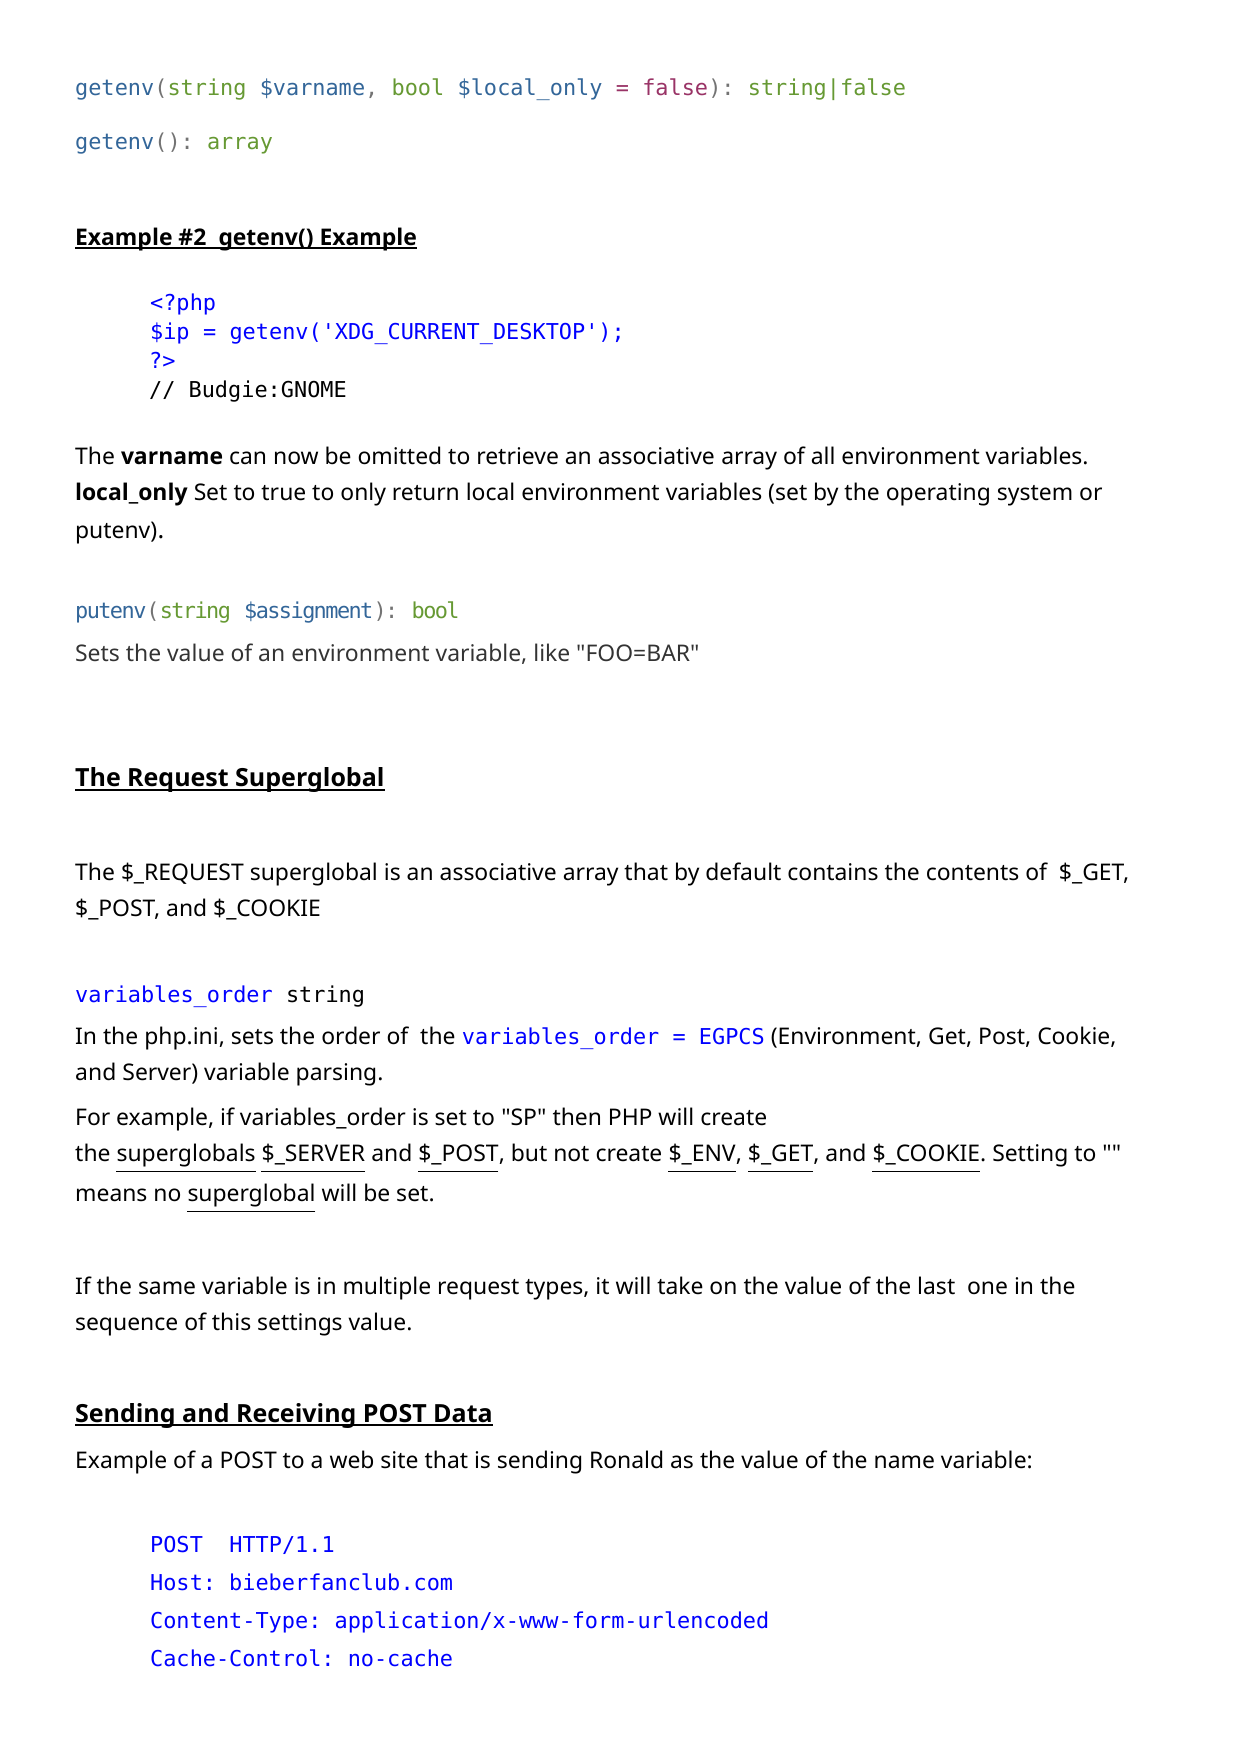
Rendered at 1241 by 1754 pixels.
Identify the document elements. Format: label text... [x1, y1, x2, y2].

text getenv(string $varname, bool $local_only = false): string|false [75, 75, 1166, 101]
text local_only Set to true to only return local environment variables (set by the operating system or putenv). [75, 476, 1166, 546]
text Example of a POST to a web site that is sending Ronald as the value of the name variable: [75, 1444, 1166, 1475]
text getenv(): array [75, 129, 1166, 155]
text Host: bieberfanclub.com [150, 1570, 1166, 1596]
text Cache-Control: no-cache [150, 1646, 1166, 1672]
text variables_order string [75, 982, 1166, 1007]
text Sets the value of an environment variable, like "FOO=BAR" [75, 637, 1166, 668]
text The $_REQUEST superglobal is an associative array that by default contains the contents of $_GET, $_POST, and $_COOKIE [75, 856, 1166, 923]
text ?> [75, 348, 1166, 374]
text putenv(string $assignment): bool [75, 598, 1166, 624]
text <?php $ip = getenv('XDG_CURRENT_DESKTOP'); [150, 290, 1166, 344]
text The varname can now be omitted to retrieve an associative array of all environment variables. [75, 440, 1166, 471]
text In the php.ini, sets the order of the variables_order = EGPCS (Environment, Get, Post, Cookie, and Server) variable parsing. [75, 1020, 1166, 1087]
text Content-Type: application/x-www-form-urlencoded [150, 1608, 1166, 1634]
text The Request Superglobal [75, 760, 1166, 794]
text Sending and Receiving POST Data [75, 1396, 1166, 1430]
text Example #2 getenv() Example [75, 221, 1166, 252]
text POST HTTP/1.1 [150, 1532, 1166, 1557]
text For example, if variables_order is set to "SP" then PHP will create the superglobals $_SERVER and $_POST, but not create $_ENV, $_GET, and $_COOKIE. Setting to "" means no superglobal will be set. [75, 1101, 1166, 1211]
text // Budgie:GNOME [75, 378, 1166, 403]
text If the same variable is in multiple request types, it will take on the value of the last one in the sequence of this settings value. [75, 1270, 1166, 1337]
